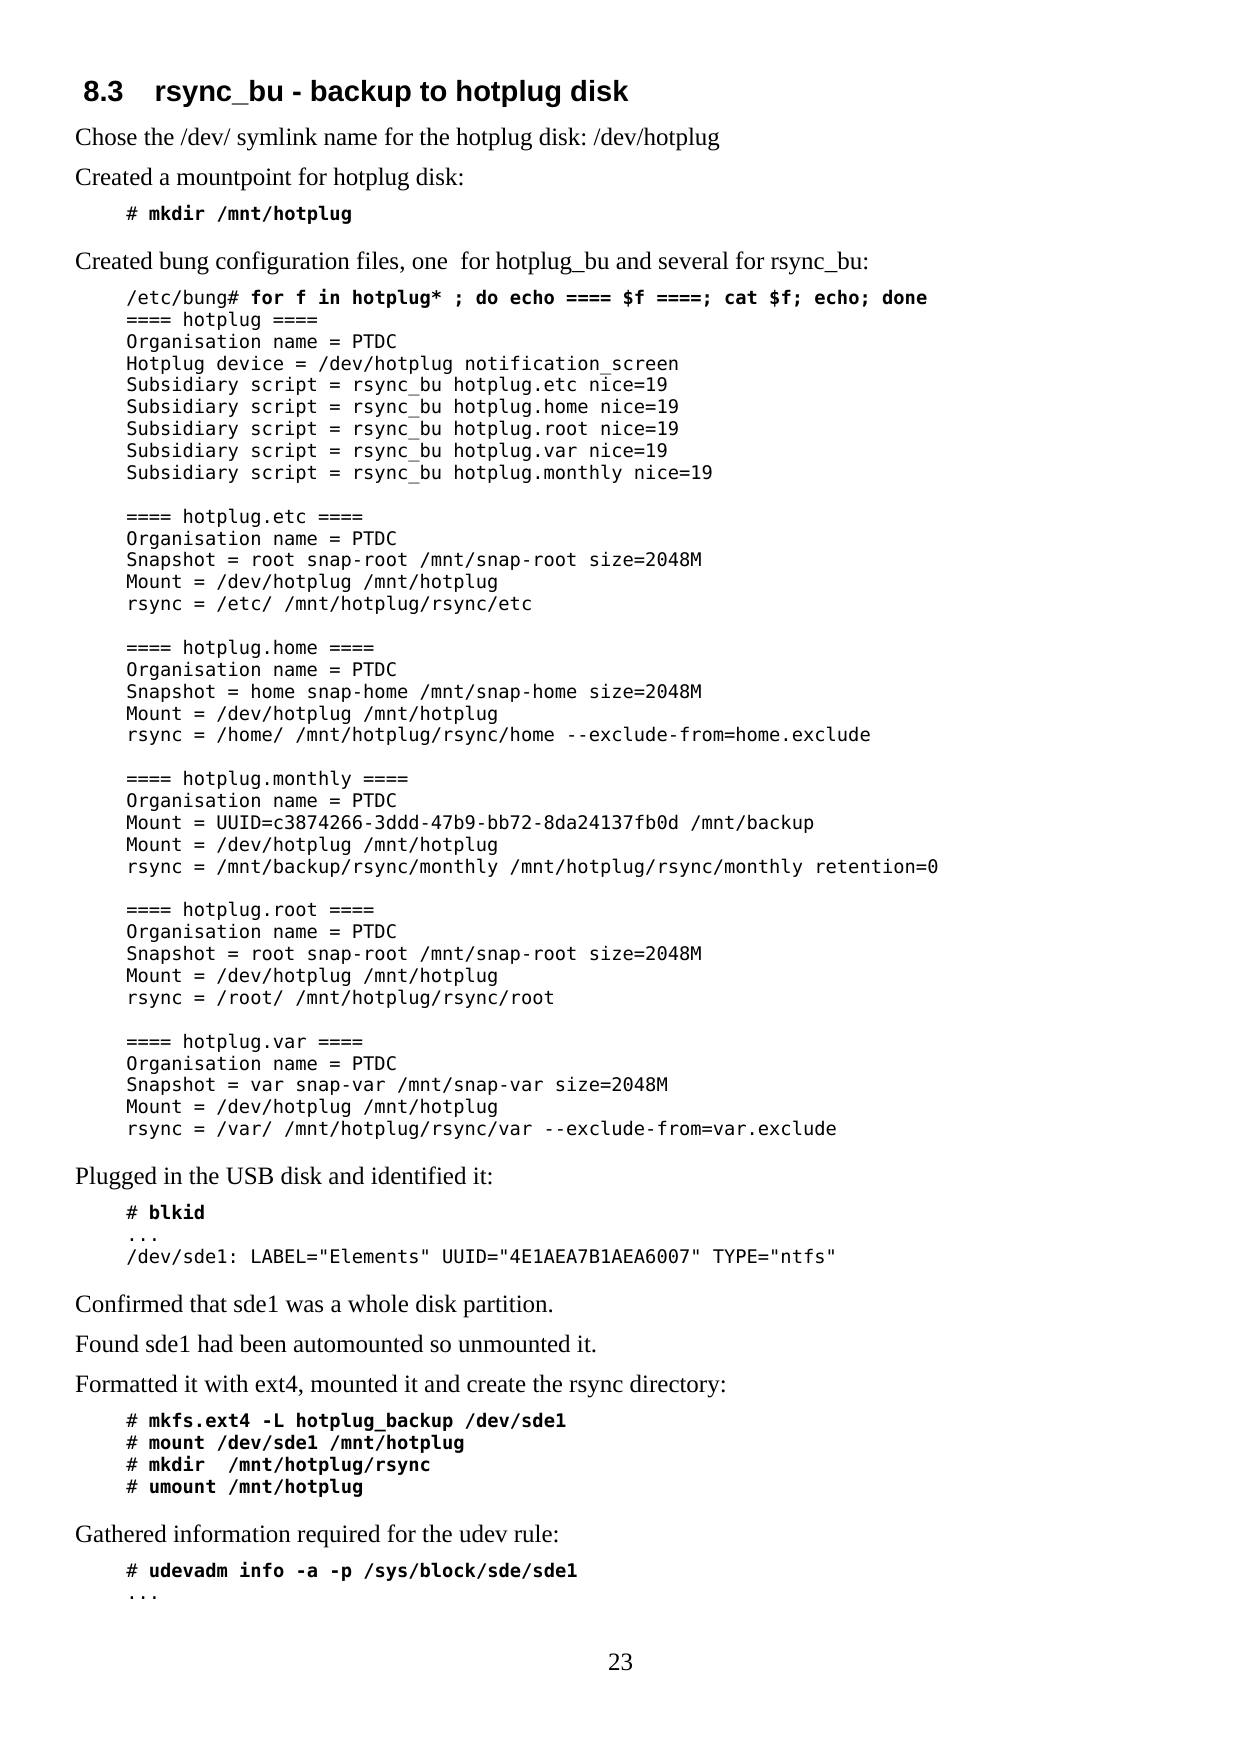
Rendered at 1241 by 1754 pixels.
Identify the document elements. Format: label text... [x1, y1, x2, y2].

text Snapshot = root snap-root /mnt/snap-root size=2048M [126, 549, 1166, 571]
text Gathered information required for the udev rule: [75, 1520, 1166, 1547]
text Organisation name = PTDC [126, 921, 1166, 943]
text /etc/bung# for f in hotplug* ; do echo ==== $f ====; cat $f; echo; done [126, 287, 1166, 309]
text Mount = UUID=c3874266-3ddd-47b9-bb72-8da24137fb0d /mnt/backup [126, 812, 1166, 834]
text Created a mountpoint for hotplug disk: [75, 163, 1166, 191]
text ==== hotplug.home ==== [126, 637, 1166, 659]
text Organisation name = PTDC [126, 331, 1166, 353]
text Hotplug device = /dev/hotplug notification_screen [126, 353, 1166, 374]
text Organisation name = PTDC [126, 790, 1166, 812]
text Subsidiary script = rsync_bu hotplug.var nice=19 [126, 440, 1166, 462]
text # mount /dev/sde1 /mnt/hotplug [126, 1432, 1166, 1454]
text ... [126, 1224, 1166, 1246]
text # mkdir /mnt/hotplug/rsync [126, 1454, 1166, 1476]
text ==== hotplug.monthly ==== [126, 768, 1166, 790]
text Organisation name = PTDC [126, 528, 1166, 549]
text # umount /mnt/hotplug [126, 1476, 1166, 1498]
text ==== hotplug.root ==== [126, 899, 1166, 921]
text # mkfs.ext4 -L hotplug_backup /dev/sde1 [126, 1410, 1166, 1432]
text Formatted it with ext4, mounted it and create the rsync directory: [75, 1370, 1166, 1398]
text Subsidiary script = rsync_bu hotplug.etc nice=19 [126, 374, 1166, 396]
text Mount = /dev/hotplug /mnt/hotplug [126, 834, 1166, 856]
text Mount = /dev/hotplug /mnt/hotplug [126, 965, 1166, 987]
text rsync = /etc/ /mnt/hotplug/rsync/etc [126, 593, 1166, 615]
text rsync = /mnt/backup/rsync/monthly /mnt/hotplug/rsync/monthly retention=0 [126, 856, 1166, 878]
text ... [126, 1582, 1166, 1604]
text Mount = /dev/hotplug /mnt/hotplug [126, 703, 1166, 724]
text Found sde1 had been automounted so unmounted it. [75, 1330, 1166, 1358]
text /dev/sde1: LABEL="Elements" UUID="4E1AEA7B1AEA6007" TYPE="ntfs" [126, 1246, 1166, 1268]
text Mount = /dev/hotplug /mnt/hotplug [126, 1096, 1166, 1118]
text Snapshot = var snap-var /mnt/snap-var size=2048M [126, 1074, 1166, 1096]
text # mkdir /mnt/hotplug [126, 203, 1166, 225]
text ==== hotplug.var ==== [126, 1031, 1166, 1053]
text Organisation name = PTDC [126, 659, 1166, 681]
text rsync = /var/ /mnt/hotplug/rsync/var --exclude-from=var.exclude [126, 1118, 1166, 1140]
text Subsidiary script = rsync_bu hotplug.monthly nice=19 [126, 462, 1166, 484]
text rsync = /home/ /mnt/hotplug/rsync/home --exclude-from=home.exclude [126, 724, 1166, 746]
text Subsidiary script = rsync_bu hotplug.root nice=19 [126, 418, 1166, 440]
text Mount = /dev/hotplug /mnt/hotplug [126, 571, 1166, 593]
text Organisation name = PTDC [126, 1053, 1166, 1074]
text ==== hotplug ==== [126, 309, 1166, 331]
text Snapshot = root snap-root /mnt/snap-root size=2048M [126, 943, 1166, 965]
text Subsidiary script = rsync_bu hotplug.home nice=19 [126, 396, 1166, 418]
text Chose the /dev/ symlink name for the hotplug disk: /dev/hotplug [75, 123, 1166, 150]
text Created bung configuration files, one for hotplug_bu and several for rsync_bu: [75, 247, 1166, 274]
text rsync = /root/ /mnt/hotplug/rsync/root [126, 987, 1166, 1009]
text ==== hotplug.etc ==== [126, 506, 1166, 528]
subtitle rsync_bu - backup to hotplug disk [75, 75, 1166, 108]
text # udevadm info -a -p /sys/block/sde/sde1 [126, 1560, 1166, 1582]
text Snapshot = home snap-home /mnt/snap-home size=2048M [126, 681, 1166, 703]
text # blkid [126, 1202, 1166, 1224]
text Plugged in the USB disk and identified it: [75, 1162, 1166, 1190]
text Confirmed that sde1 was a whole disk partition. [75, 1290, 1166, 1317]
